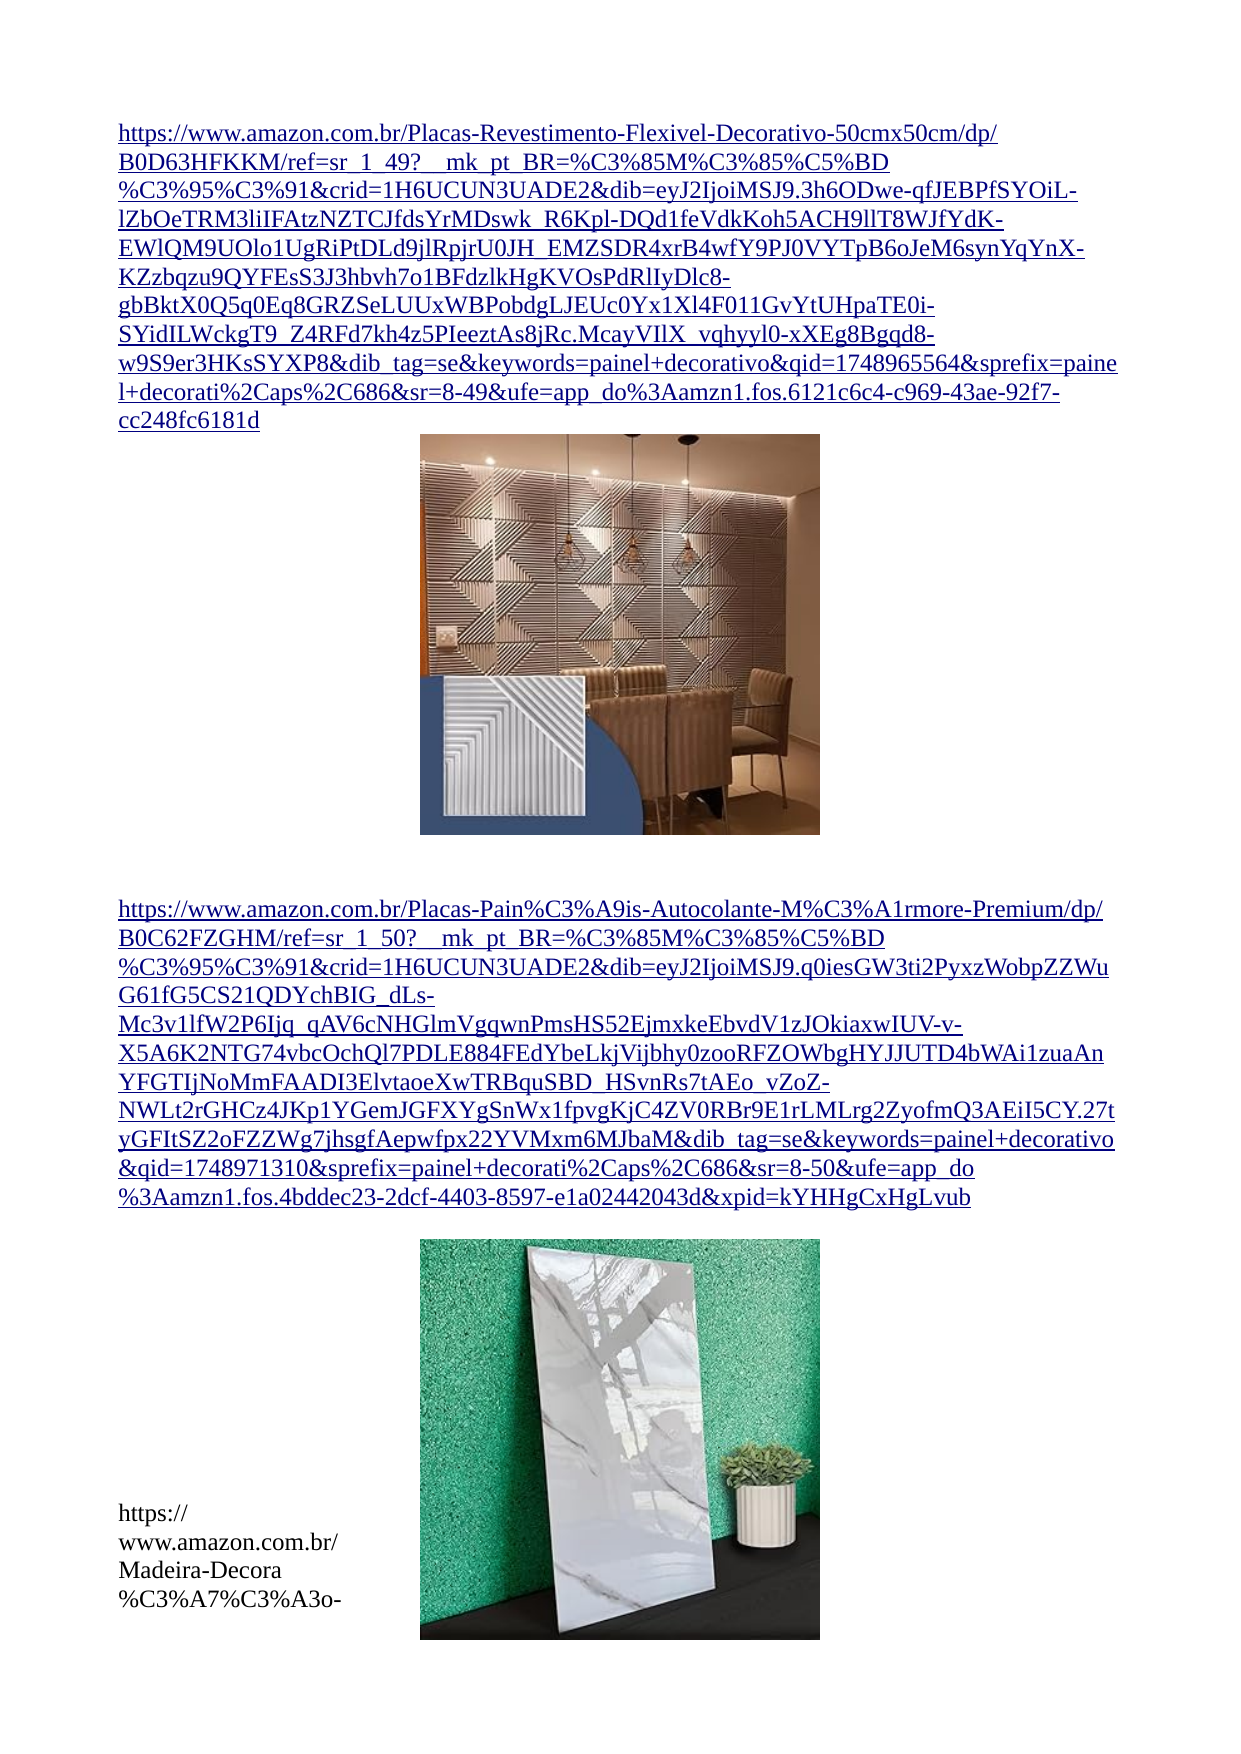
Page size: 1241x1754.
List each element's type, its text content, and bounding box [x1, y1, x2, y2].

picture [420, 1239, 820, 1640]
text https://www.amazon.com.br/Madeira-Decora%C3%A7%C3%A3o- [118, 1498, 420, 1613]
text [820, 1498, 1122, 1613]
text https://www.amazon.com.br/Placas-Revestimento-Flexivel-Decorativo-50cmx50cm/dp/B0D63HFKKM/ref=sr_1_49?__mk_pt_BR=%C3%85M%C3%85%C5%BD%C3%95%C3%91&crid=1H6UCUN3UADE2&dib=eyJ2IjoiMSJ9.3h6ODwe-qfJEBPfSYOiL-lZbOeTRM3liIFAtzNZTCJfdsYrMDswk_R6Kpl-DQd1feVdkKoh5ACH9llT8WJfYdK-EWlQM9UOlo1UgRiPtDLd9jlRpjrU0JH_EMZSDR4xrB4wfY9PJ0VYTpB6oJeM6synYqYnX-KZzbqzu9QYFEsS3J3hbvh7o1BFdzlkHgKVOsPdRlIyDlc8-gbBktX0Q5q0Eq8GRZSeLUUxWBPobdgLJEUc0Yx1Xl4F011GvYtUHpaTE0i-SYidILWckgT9_Z4RFd7kh4z5PIeeztAs8jRc.McayVIlX_vqhyyl0-xXEg8Bgqd8-w9S9er3HKsSYXP8&dib_tag=se&keywords=painel+decorativo&qid=1748965564&sprefix=painel+decorati%2Caps%2C686&sr=8-49&ufe=app_do%3Aamzn1.fos.6121c6c4-c969-43ae-92f7-cc248fc6181d [118, 118, 1122, 434]
picture [420, 434, 820, 835]
text https://www.amazon.com.br/Placas-Pain%C3%A9is-Autocolante-M%C3%A1rmore-Premium/dp/B0C62FZGHM/ref=sr_1_50?__mk_pt_BR=%C3%85M%C3%85%C5%BD%C3%95%C3%91&crid=1H6UCUN3UADE2&dib=eyJ2IjoiMSJ9.q0iesGW3ti2PyxzWobpZZWuG61fG5CS21QDYchBIG_dLs-Mc3v1lfW2P6Ijq_qAV6cNHGlmVgqwnPmsHS52EjmxkeEbvdV1zJOkiaxwIUV-v-X5A6K2NTG74vbcOchQl7PDLE884FEdYbeLkjVijbhy0zooRFZOWbgHYJJUTD4bWAi1zuaAnYFGTIjNoMmFAADI3ElvtaoeXwTRBquSBD_HSvnRs7tAEo_vZoZ-NWLt2rGHCz4JKp1YGemJGFXYgSnWx1fpvgKjC4ZV0RBr9E1rLMLrg2ZyofmQ3AEiI5CY.27tyGFItSZ2oFZZWg7jhsgfAepwfpx22YVMxm6MJbaM&dib_tag=se&keywords=painel+decorativo&qid=1748971310&sprefix=painel+decorati%2Caps%2C686&sr=8-50&ufe=app_do%3Aamzn1.fos.4bddec23-2dcf-4403-8597-e1a02442043d&xpid=kYHHgCxHgLvub [118, 894, 1122, 1211]
